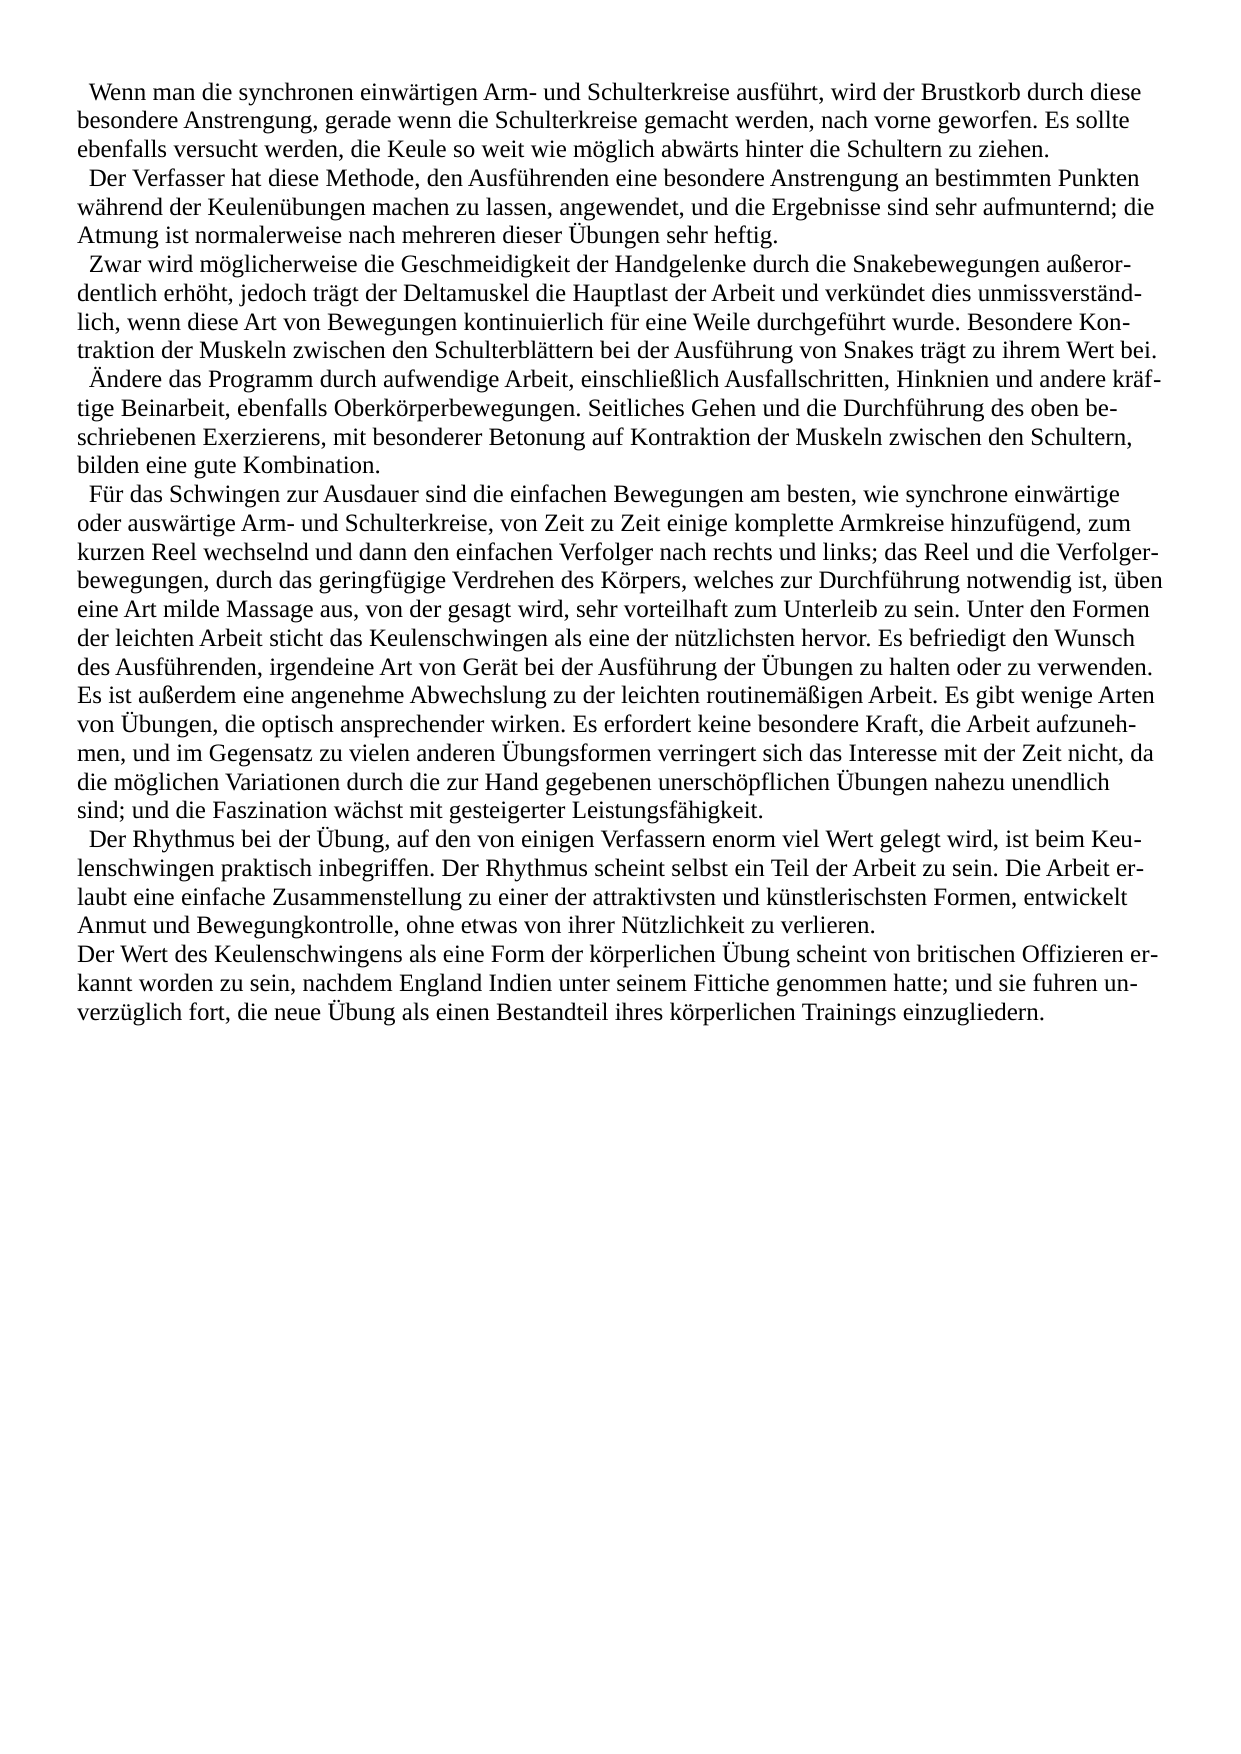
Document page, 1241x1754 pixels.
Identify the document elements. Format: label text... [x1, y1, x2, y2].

text Wenn man die synchronen einwärtigen Arm- und Schulterkreise ausführt, wird der Brustkorb durch diese besondere Anstrengung, gerade wenn die Schulterkreise gemacht werden, nach vorne geworfen. Es sollte ebenfalls versucht werden, die Keule so weit wie möglich abwärts hinter die Schultern zu ziehen. [77, 77, 1163, 163]
text Zwar wird möglicherweise die Geschmeidigkeit der Handgelenke durch die Snakebewegungen außeror­dentlich erhöht, jedoch trägt der Deltamuskel die Hauptlast der Arbeit und verkündet dies unmissverständ­lich, wenn diese Art von Bewegungen kontinuierlich für eine Weile durchgeführt wurde. Besondere Kon­traktion der Muskeln zwischen den Schulterblättern bei der Ausführung von Snakes trägt zu ihrem Wert bei. [77, 249, 1163, 364]
text Der Verfasser hat diese Methode, den Ausführenden eine besondere Anstrengung an bestimmten Punkten während der Keulenübungen machen zu lassen, angewendet, und die Ergebnisse sind sehr aufmunternd; die Atmung ist normalerweise nach mehreren dieser Übungen sehr heftig. [77, 163, 1163, 249]
text Der Rhythmus bei der Übung, auf den von einigen Verfassern enorm viel Wert gelegt wird, ist beim Keu­lenschwingen praktisch inbegriffen. Der Rhythmus scheint selbst ein Teil der Arbeit zu sein. Die Arbeit er­laubt eine einfache Zusammenstellung zu einer der attraktivsten und künstlerischsten Formen, entwickelt Anmut und Bewegungkontrolle, ohne etwas von ihrer Nützlichkeit zu verlieren. [77, 824, 1163, 939]
text Der Wert des Keulenschwingens als eine Form der körperlichen Übung scheint von britischen Offizieren er­kannt worden zu sein, nachdem England Indien unter seinem Fittiche genommen hatte; und sie fuhren un­verzüglich fort, die neue Übung als einen Bestandteil ihres körperlichen Trainings einzugliedern. [77, 939, 1163, 1026]
text Ändere das Programm durch aufwendige Arbeit, einschließlich Ausfallschritten, Hinknien und andere kräf­tige Beinarbeit, ebenfalls Oberkörperbewegungen. Seitliches Gehen und die Durchführung des oben be­schriebenen Exerzierens, mit besonderer Betonung auf Kontraktion der Muskeln zwischen den Schultern, bilden eine gute Kombination. [77, 364, 1163, 479]
text Für das Schwingen zur Ausdauer sind die einfachen Bewegungen am besten, wie synchrone einwärtige oder auswärtige Arm- und Schulterkreise, von Zeit zu Zeit einige komplette Armkreise hinzufügend, zum kurzen Reel wechselnd und dann den einfachen Verfolger nach rechts und links; das Reel und die Verfolger­bewegungen, durch das geringfügige Verdrehen des Körpers, welches zur Durchführung notwendig ist, üben eine Art milde Massage aus, von der gesagt wird, sehr vorteilhaft zum Unterleib zu sein. Unter den Formen der leichten Arbeit sticht das Keulenschwingen als eine der nützlichsten hervor. Es befriedigt den Wunsch des Ausführenden, irgendeine Art von Gerät bei der Ausführung der Übungen zu halten oder zu verwenden. Es ist außerdem eine angenehme Abwechslung zu der leichten routinemäßigen Arbeit. Es gibt wenige Arten von Übungen, die optisch ansprechender wirken. Es erfordert keine besondere Kraft, die Arbeit aufzuneh­men, und im Gegensatz zu vielen anderen Übungsformen verringert sich das Interesse mit der Zeit nicht, da die möglichen Variationen durch die zur Hand gegebenen unerschöpflichen Übungen nahezu unendlich sind; und die Faszination wächst mit gesteigerter Leistungsfähigkeit. [77, 479, 1163, 824]
